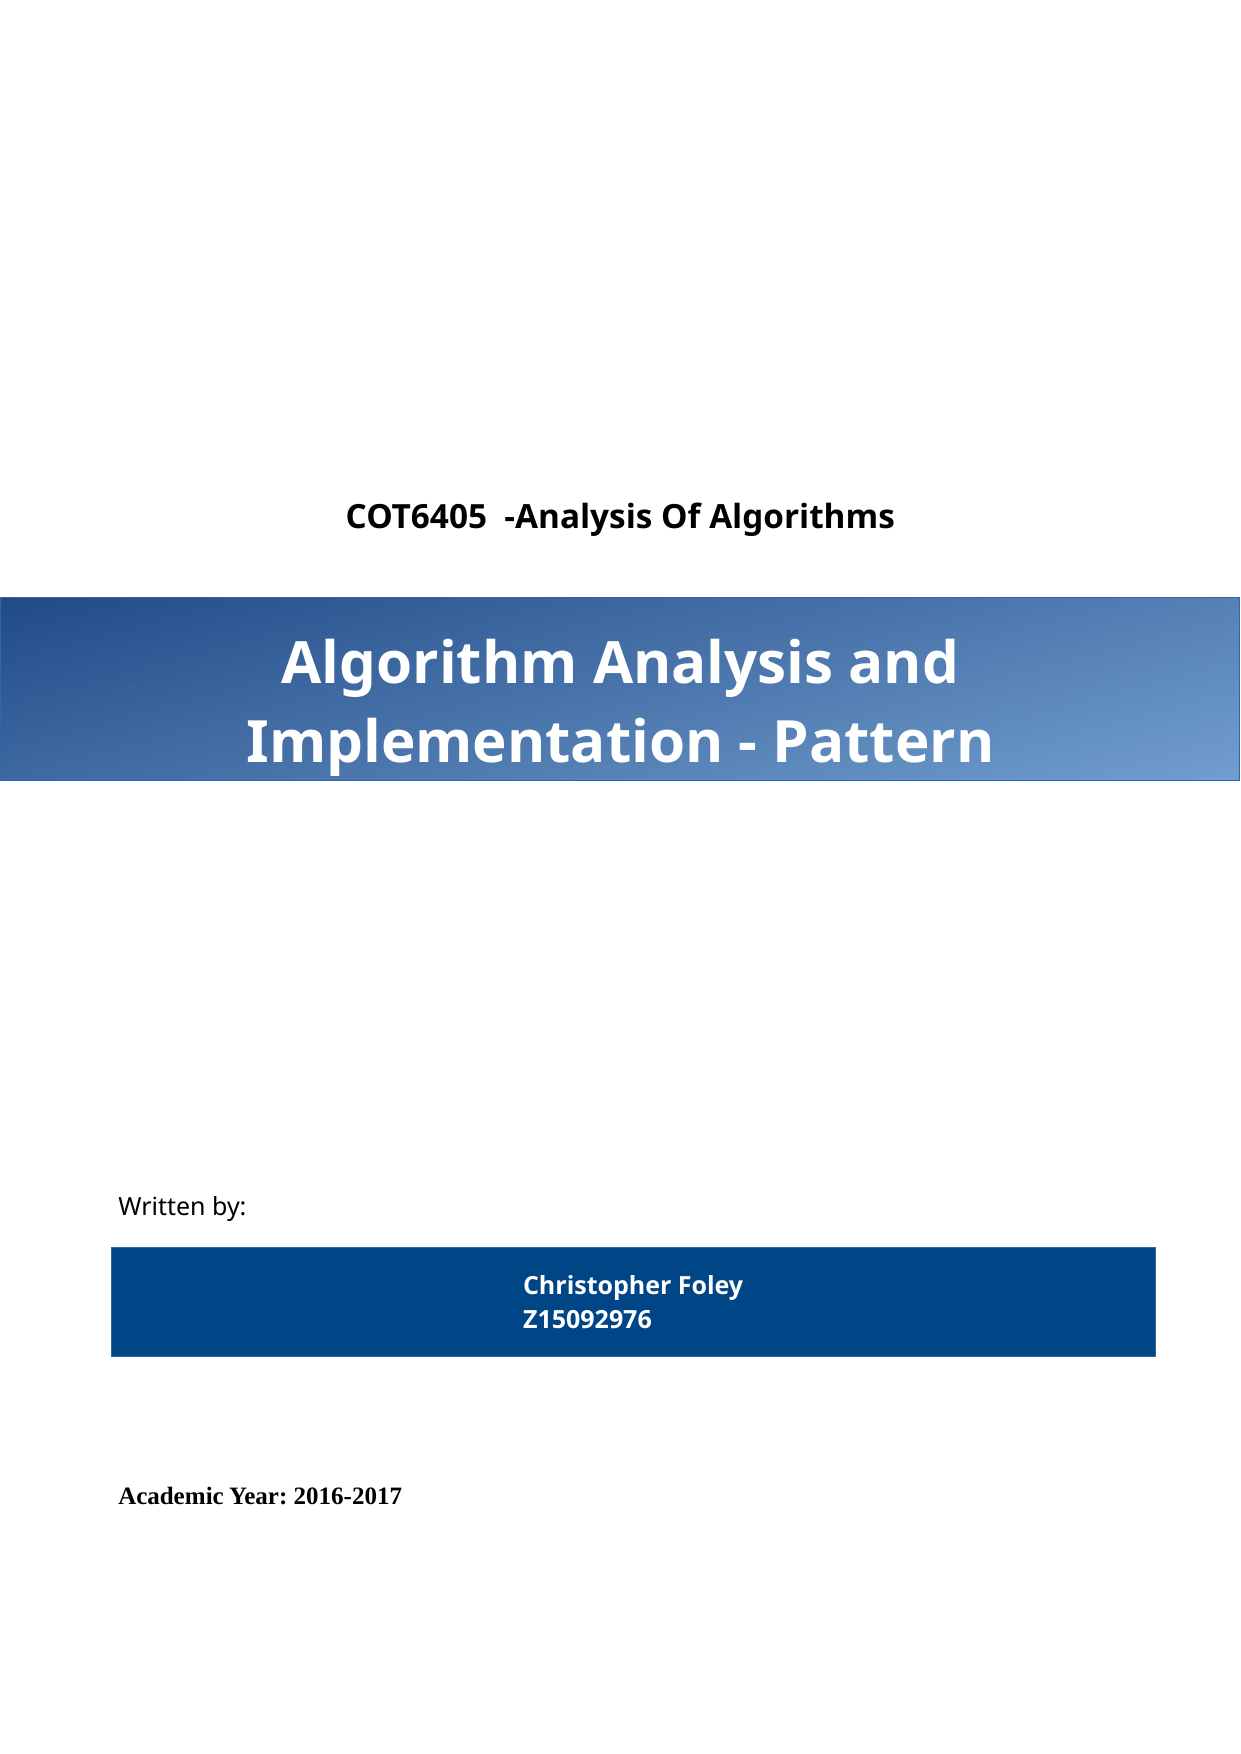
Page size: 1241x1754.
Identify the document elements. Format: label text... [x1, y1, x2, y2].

text COT6405 -Analysis Of Algorithms [118, 493, 1122, 538]
text Written by: [118, 1188, 1122, 1222]
text Academic Year: 2016-2017 [118, 1481, 1122, 1510]
title Algorithm Analysis and Implementation - Pattern Matching [118, 781, 1122, 859]
